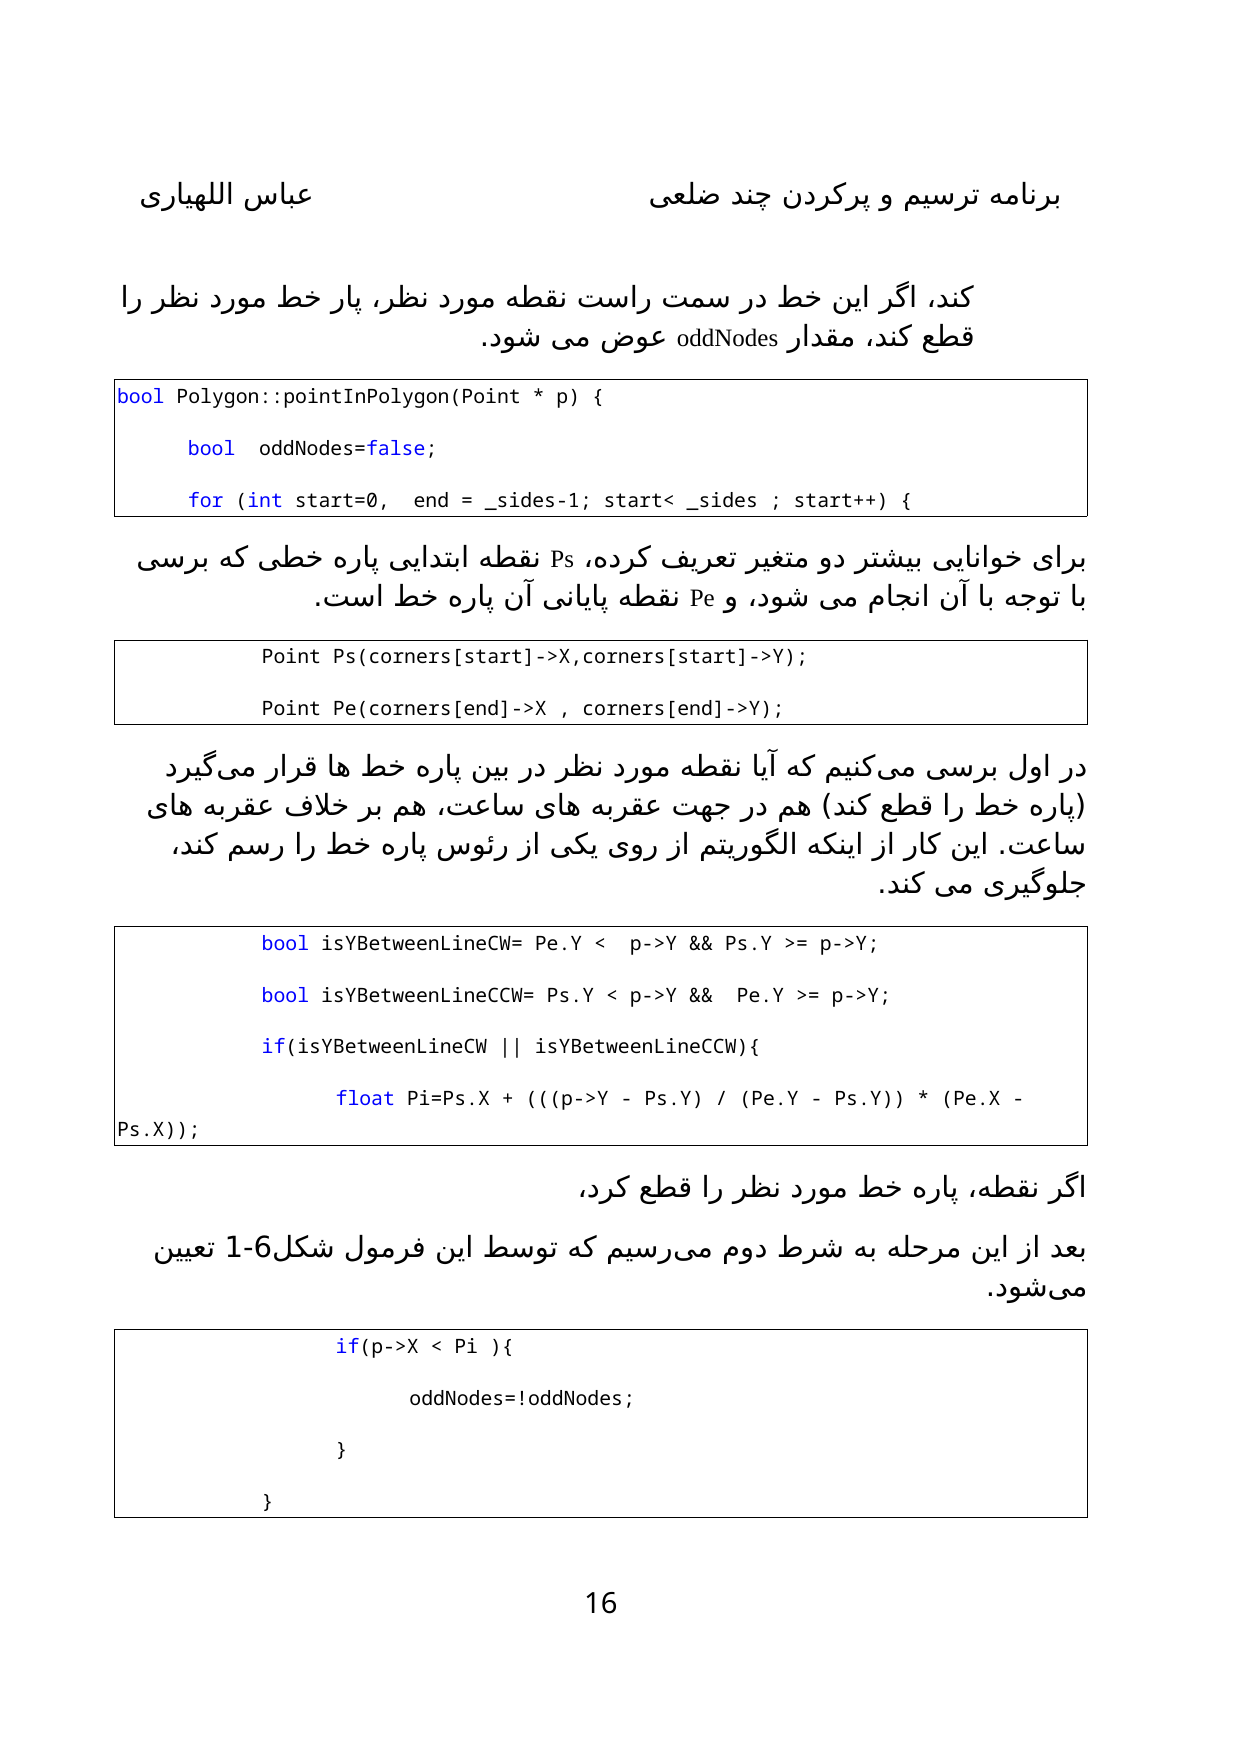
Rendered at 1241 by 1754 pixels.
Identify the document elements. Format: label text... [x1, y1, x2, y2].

text } [115, 1432, 1087, 1462]
text در اول برسی می‌کنیم که آیا نقطه مورد نظر در بین پاره خط ها قرار می‌گیرد (پاره خط را قطع کند) هم در جهت عقربه های ساعت، هم بر خلاف عقربه های ساعت. این کار از اینکه الگوریتم از روی یکی از رئوس پاره خط را رسم کند، جلوگیری می کند. [114, 749, 1087, 900]
text اگر نقطه، پاره خط مورد نظر را قطع کرد، [114, 1170, 1087, 1204]
text float Pi=Ps.X + (((p->Y - Ps.Y) / (Pe.Y - Ps.Y)) * (Pe.X - Ps.X)); [115, 1081, 1087, 1145]
text for (int start=0, end = _sides-1; start< _sides ; start++) { [115, 483, 1087, 516]
text bool oddNodes=false; [115, 431, 1087, 461]
text if(isYBetweenLineCW || isYBetweenLineCCW){ [115, 1029, 1087, 1060]
text Point Pe(corners[end]->X , corners[end]->Y); [115, 691, 1087, 724]
text بعد از این مرحله به شرط دوم می‌رسیم که توسط این فرمول شکل1-6 تعیین می‌شود. [114, 1230, 1087, 1303]
text if(p->X < Pi ){ [115, 1330, 1087, 1359]
text bool isYBetweenLineCW= Pe.Y < p->Y && Ps.Y >= p->Y; [115, 927, 1087, 956]
text bool Polygon::pointInPolygon(Point * p) { [115, 380, 1087, 409]
text برای خوانایی بیشتر دو متغیر تعریف کرده، Ps نقطه ابتدایی پاره خطی که برسی با توجه با آن انجام می شود، و Pe نقطه پایانی آن پاره خط است. [114, 541, 1087, 614]
text Point Ps(corners[start]->X,corners[start]->Y); [115, 641, 1087, 670]
text bool isYBetweenLineCCW= Ps.Y < p->Y && Pe.Y >= p->Y; [115, 978, 1087, 1008]
list در آخر مقدار oddNodes برگشت داده می شود، اگر true باشد، یعنی نقطه درون چند ضلعی است و اگر false باشد یعنی نقطه خارج از چند ضلعی است. به طور کلی این الگوریتم از محل نقطه انتخابی، خطوط افقی رسم می کند، اگر این خط در سمت راست نقطه مورد نظر، پار خط مورد نظر را قطع کند، مقدار oddNodes عوض می شود. [114, 281, 1012, 353]
text } [115, 1484, 1087, 1517]
text oddNodes=!oddNodes; [115, 1381, 1087, 1411]
